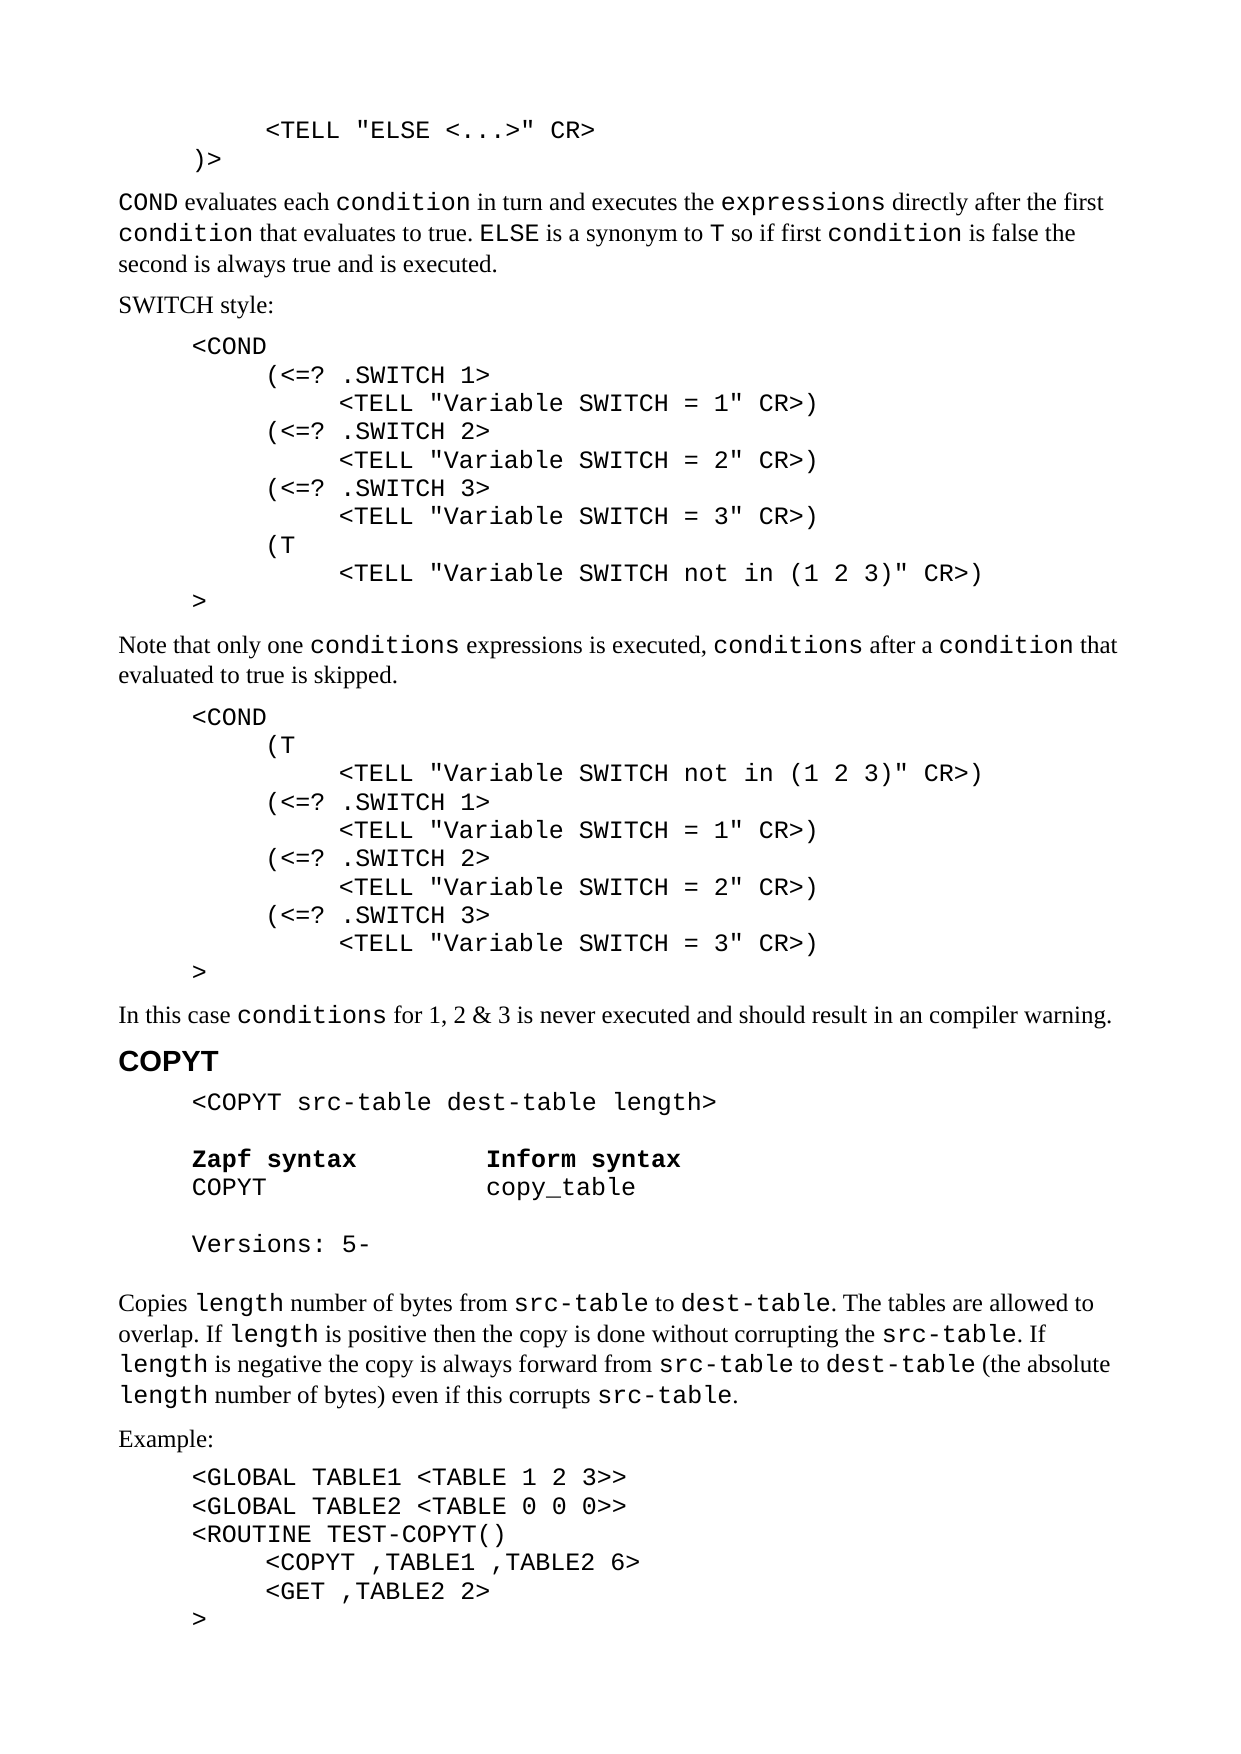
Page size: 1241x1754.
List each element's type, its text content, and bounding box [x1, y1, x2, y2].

text COND evaluates each condition in turn and executes the expressions directly after the first condition that evaluates to true. ELSE is a synonym to T so if first condition is false the second is always true and is executed. [118, 187, 1122, 278]
text <COND (T <TELL "Variable SWITCH not in (1 2 3)" CR>) (<=? .SWITCH 1> <TELL "Variable SWITCH = 1" CR>) (<=? .SWITCH 2> <TELL "Variable SWITCH = 2" CR>) (<=? .SWITCH 3> <TELL "Variable SWITCH = 3" CR>) > [118, 702, 1122, 988]
text Zapf syntax Inform syntax [192, 1146, 1122, 1174]
text <GLOBAL TABLE1 <TABLE 1 2 3>> <GLOBAL TABLE2 <TABLE 0 0 0>> <ROUTINE TEST-COPYT() <COPYT ,TABLE1 ,TABLE2 6> <GET ,TABLE2 2> > [118, 1465, 1122, 1635]
text Versions: 5- [192, 1231, 1122, 1259]
text Note that only one conditions expressions is executed, conditions after a condition that evaluated to true is skipped. [118, 630, 1122, 689]
text <COPYT src-table dest-table length> [192, 1089, 1122, 1118]
text COPYT copy_table [192, 1174, 1122, 1203]
text COPYT [118, 1043, 1122, 1077]
text SWITCH style: [118, 290, 1122, 319]
text In this case conditions for 1, 2 & 3 is never executed and should result in an compiler warning. [118, 1000, 1122, 1031]
text Copies length number of bytes from src-table to dest-table. The tables are allowed to overlap. If length is positive then the copy is done without corrupting the src-table. If length is negative the copy is always forward from src-table to dest-table (the absolute length number of bytes) even if this corrupts src-table. [118, 1288, 1122, 1411]
text Example: [118, 1424, 1122, 1452]
text <TELL "ELSE <...>" CR> )> [118, 118, 1122, 175]
text <COND (<=? .SWITCH 1> <TELL "Variable SWITCH = 1" CR>) (<=? .SWITCH 2> <TELL "Variable SWITCH = 2" CR>) (<=? .SWITCH 3> <TELL "Variable SWITCH = 3" CR>) (T <TELL "Variable SWITCH not in (1 2 3)" CR>) > [118, 331, 1122, 617]
